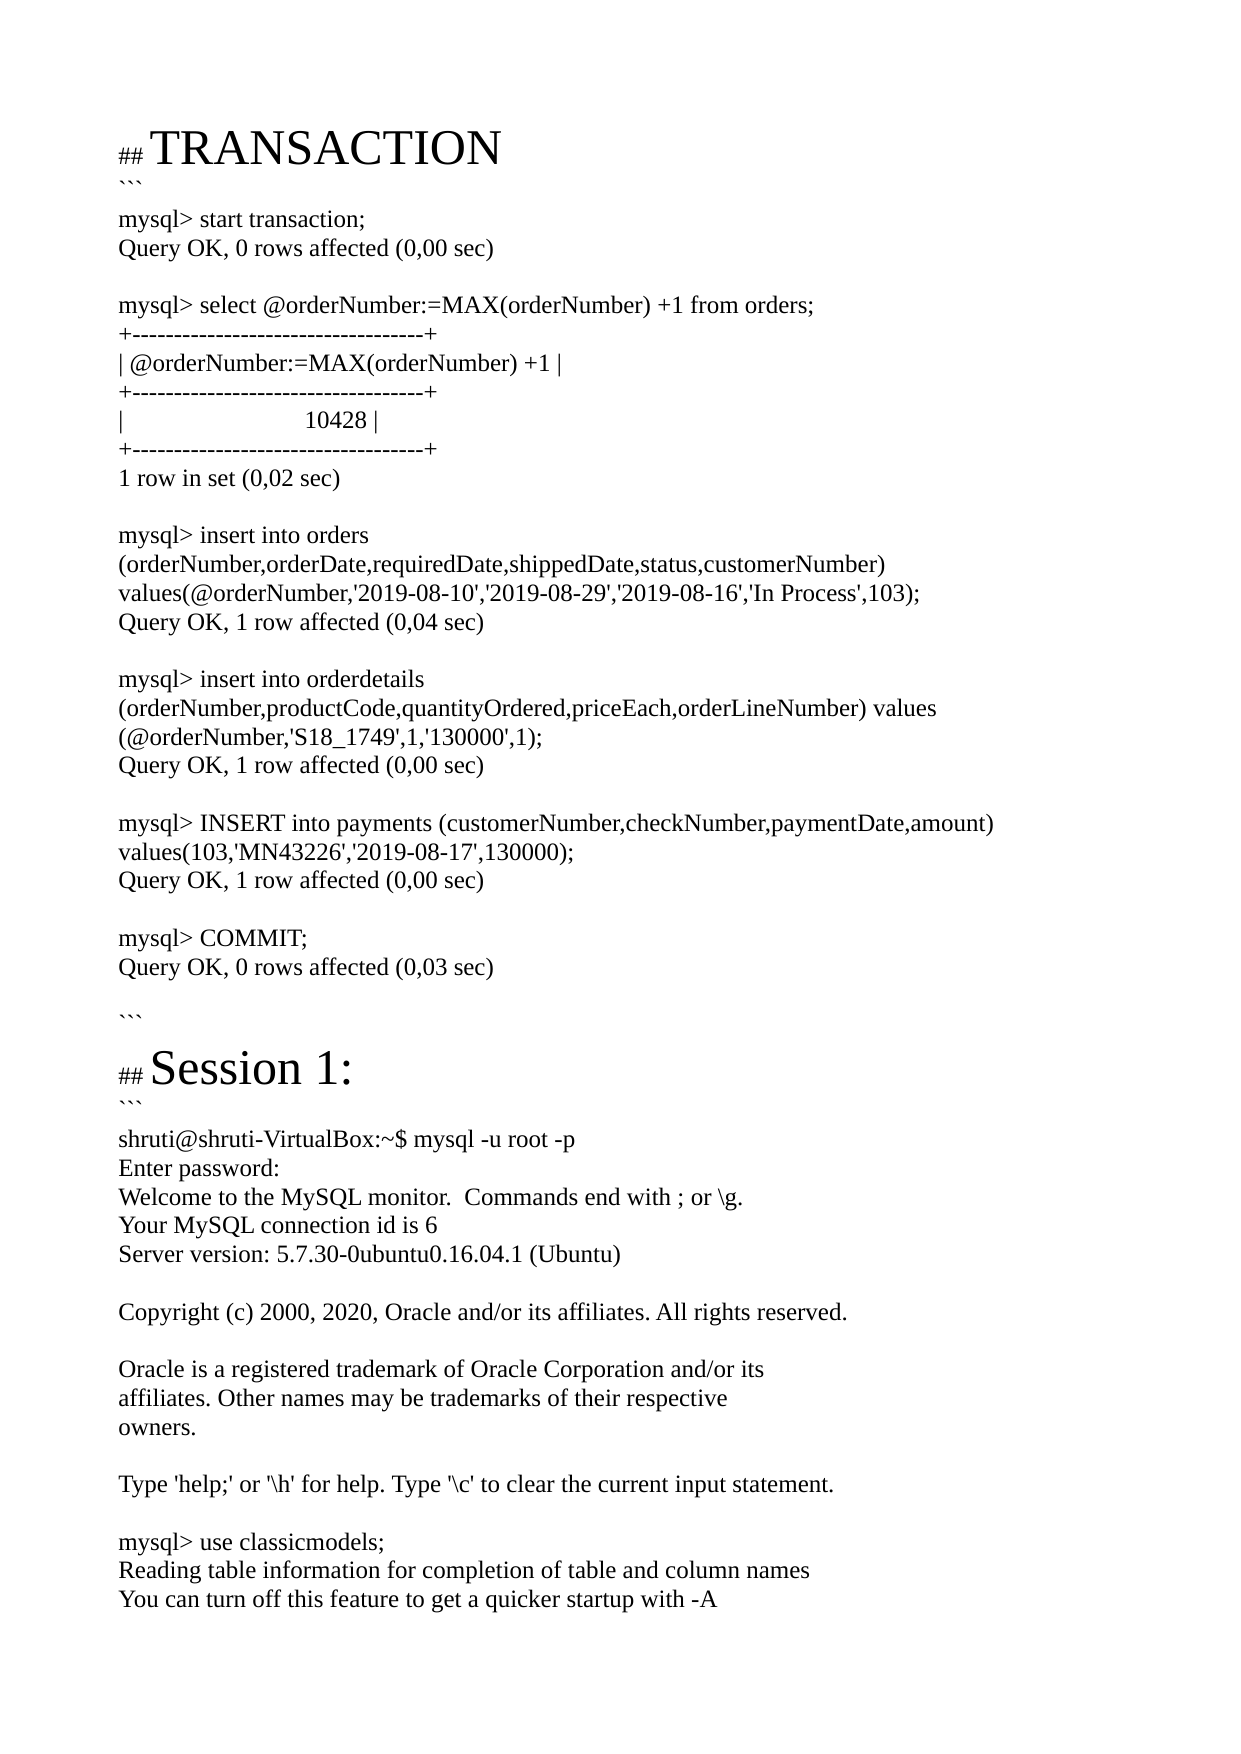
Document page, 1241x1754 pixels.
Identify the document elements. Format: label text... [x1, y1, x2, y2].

text affiliates. Other names may be trademarks of their respective [118, 1383, 1122, 1412]
text Oracle is a registered trademark of Oracle Corporation and/or its [118, 1354, 1122, 1383]
text +-----------------------------------+ [118, 377, 1122, 406]
text +-----------------------------------+ [118, 319, 1122, 348]
text Query OK, 0 rows affected (0,00 sec) [118, 233, 1122, 262]
text | 10428 | [118, 406, 1122, 434]
text Reading table information for completion of table and column names [118, 1556, 1122, 1584]
text Server version: 5.7.30-0ubuntu0.16.04.1 (Ubuntu) [118, 1239, 1122, 1268]
text Query OK, 1 row affected (0,00 sec) [118, 751, 1122, 779]
text Query OK, 1 row affected (0,04 sec) [118, 607, 1122, 636]
text 1 row in set (0,02 sec) [118, 463, 1122, 492]
text Welcome to the MySQL monitor. Commands end with ; or \g. [118, 1182, 1122, 1211]
text mysql> INSERT into payments (customerNumber,checkNumber,paymentDate,amount) values(103,'MN43226','2019-08-17',130000); [118, 808, 1122, 866]
text ``` [118, 176, 1122, 204]
text ``` [118, 1096, 1122, 1124]
text Copyright (c) 2000, 2020, Oracle and/or its affiliates. All rights reserved. [118, 1297, 1122, 1326]
text ``` [118, 1009, 1122, 1038]
text owners. [118, 1412, 1122, 1441]
text mysql> insert into orders (orderNumber,orderDate,requiredDate,shippedDate,status,customerNumber) values(@orderNumber,'2019-08-10','2019-08-29','2019-08-16','In Process',103); [118, 521, 1122, 607]
text ## TRANSACTION [118, 118, 1122, 176]
text mysql> COMMIT; [118, 923, 1122, 952]
text mysql> start transaction; [118, 204, 1122, 233]
text mysql> insert into orderdetails (orderNumber,productCode,quantityOrdered,priceEach,orderLineNumber) values (@orderNumber,'S18_1749',1,'130000',1); [118, 664, 1122, 751]
text You can turn off this feature to get a quicker startup with -A [118, 1584, 1122, 1613]
text ## Session 1: [118, 1038, 1122, 1096]
text Type 'help;' or '\h' for help. Type '\c' to clear the current input statement. [118, 1469, 1122, 1498]
text shruti@shruti-VirtualBox:~$ mysql -u root -p [118, 1124, 1122, 1153]
text | @orderNumber:=MAX(orderNumber) +1 | [118, 348, 1122, 377]
text Enter password: [118, 1153, 1122, 1182]
text +-----------------------------------+ [118, 434, 1122, 463]
text Query OK, 0 rows affected (0,03 sec) [118, 952, 1122, 981]
text mysql> use classicmodels; [118, 1527, 1122, 1556]
text Query OK, 1 row affected (0,00 sec) [118, 866, 1122, 894]
text mysql> select @orderNumber:=MAX(orderNumber) +1 from orders; [118, 291, 1122, 319]
text Your MySQL connection id is 6 [118, 1211, 1122, 1239]
